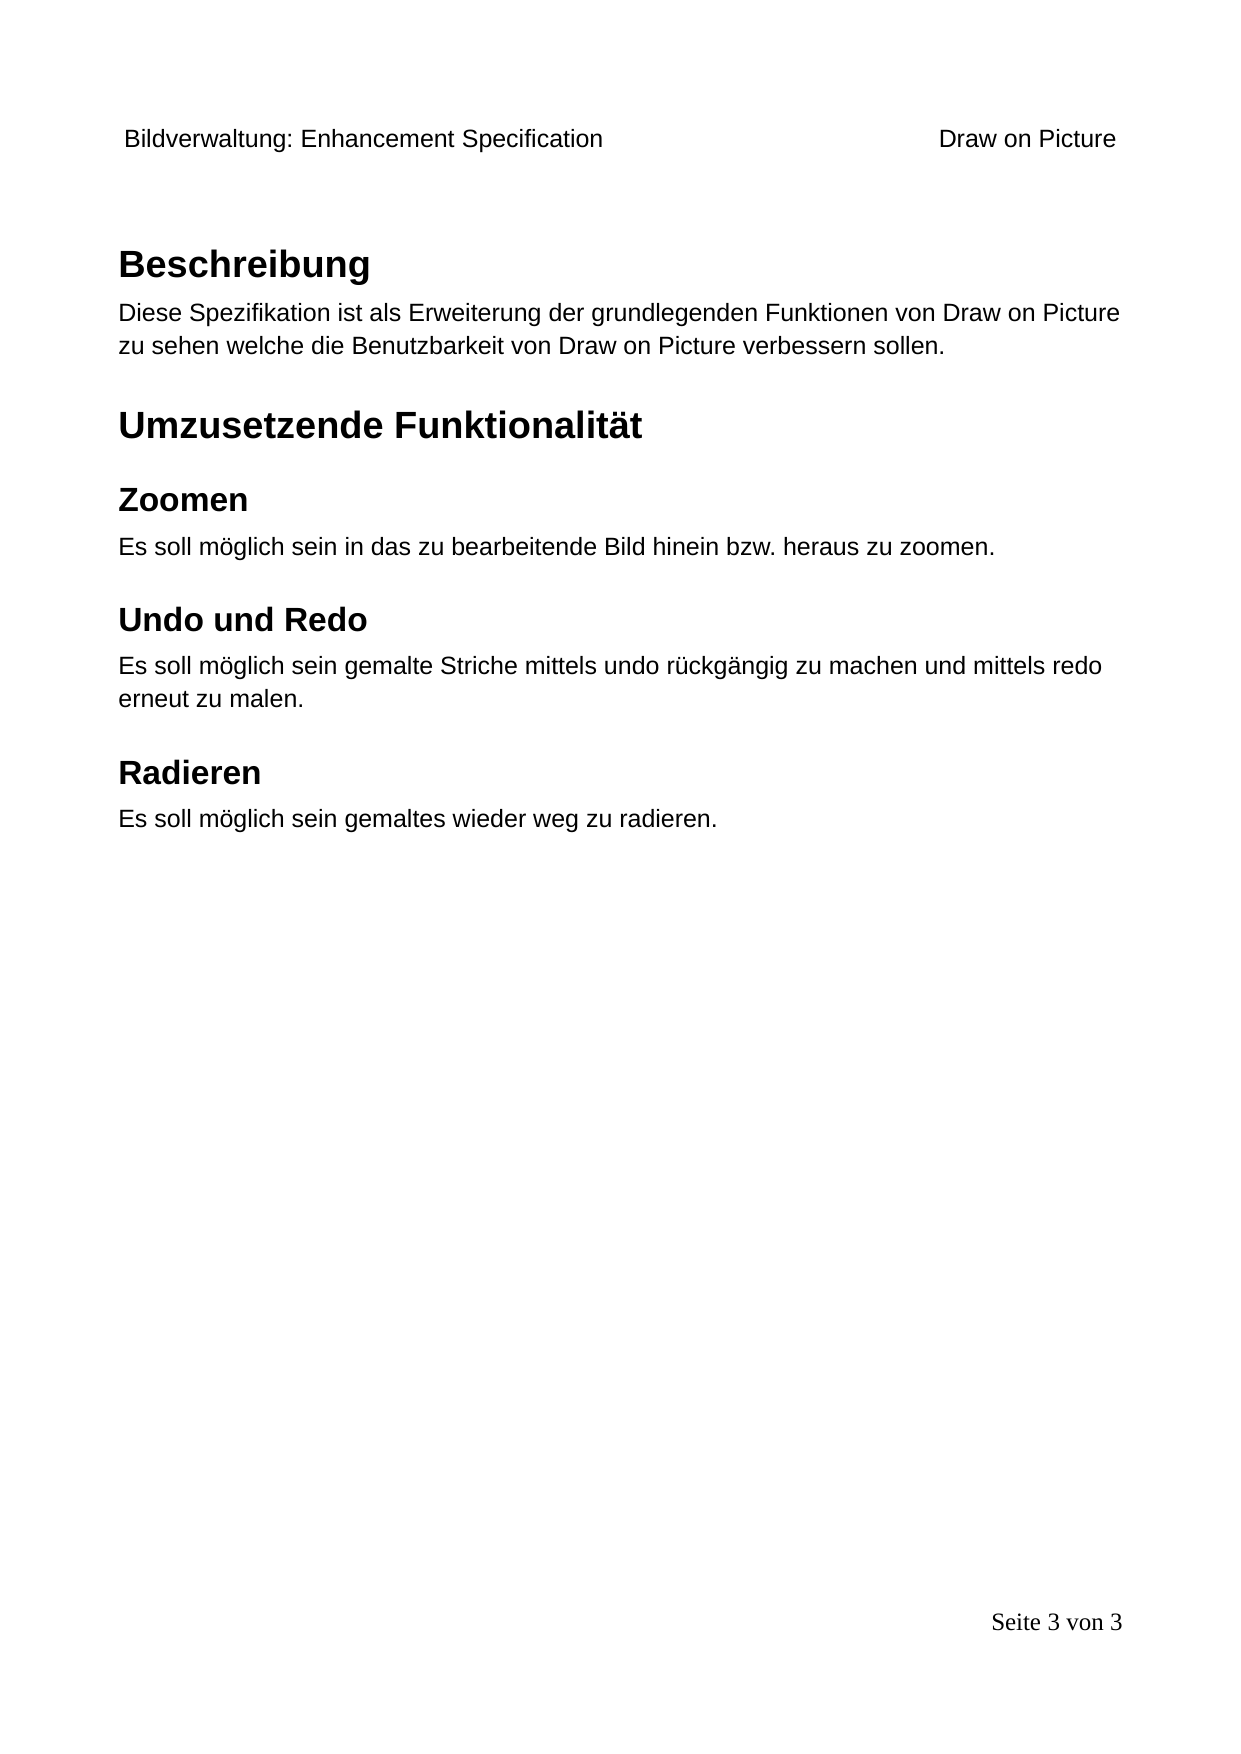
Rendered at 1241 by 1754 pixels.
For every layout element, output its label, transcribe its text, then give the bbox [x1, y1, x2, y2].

subtitle Undo und Redo [118, 600, 1122, 638]
text Diese Spezifikation ist als Erweiterung der grundlegenden Funktionen von Draw on Picture zu sehen welche die Benutzbarkeit von Draw on Picture verbessern sollen. [118, 298, 1122, 359]
text Es soll möglich sein in das zu bearbeitende Bild hinein bzw. heraus zu zoomen. [118, 531, 1122, 560]
subtitle Beschreibung [118, 242, 1122, 285]
text Es soll möglich sein gemalte Striche mittels undo rückgängig zu machen und mittels redo erneut zu malen. [118, 651, 1122, 713]
text Es soll möglich sein gemaltes wieder weg zu radieren. [118, 804, 1122, 832]
subtitle Umzusetzende Funktionalität [118, 403, 1122, 447]
subtitle Radieren [118, 752, 1122, 791]
subtitle Zoomen [118, 480, 1122, 519]
